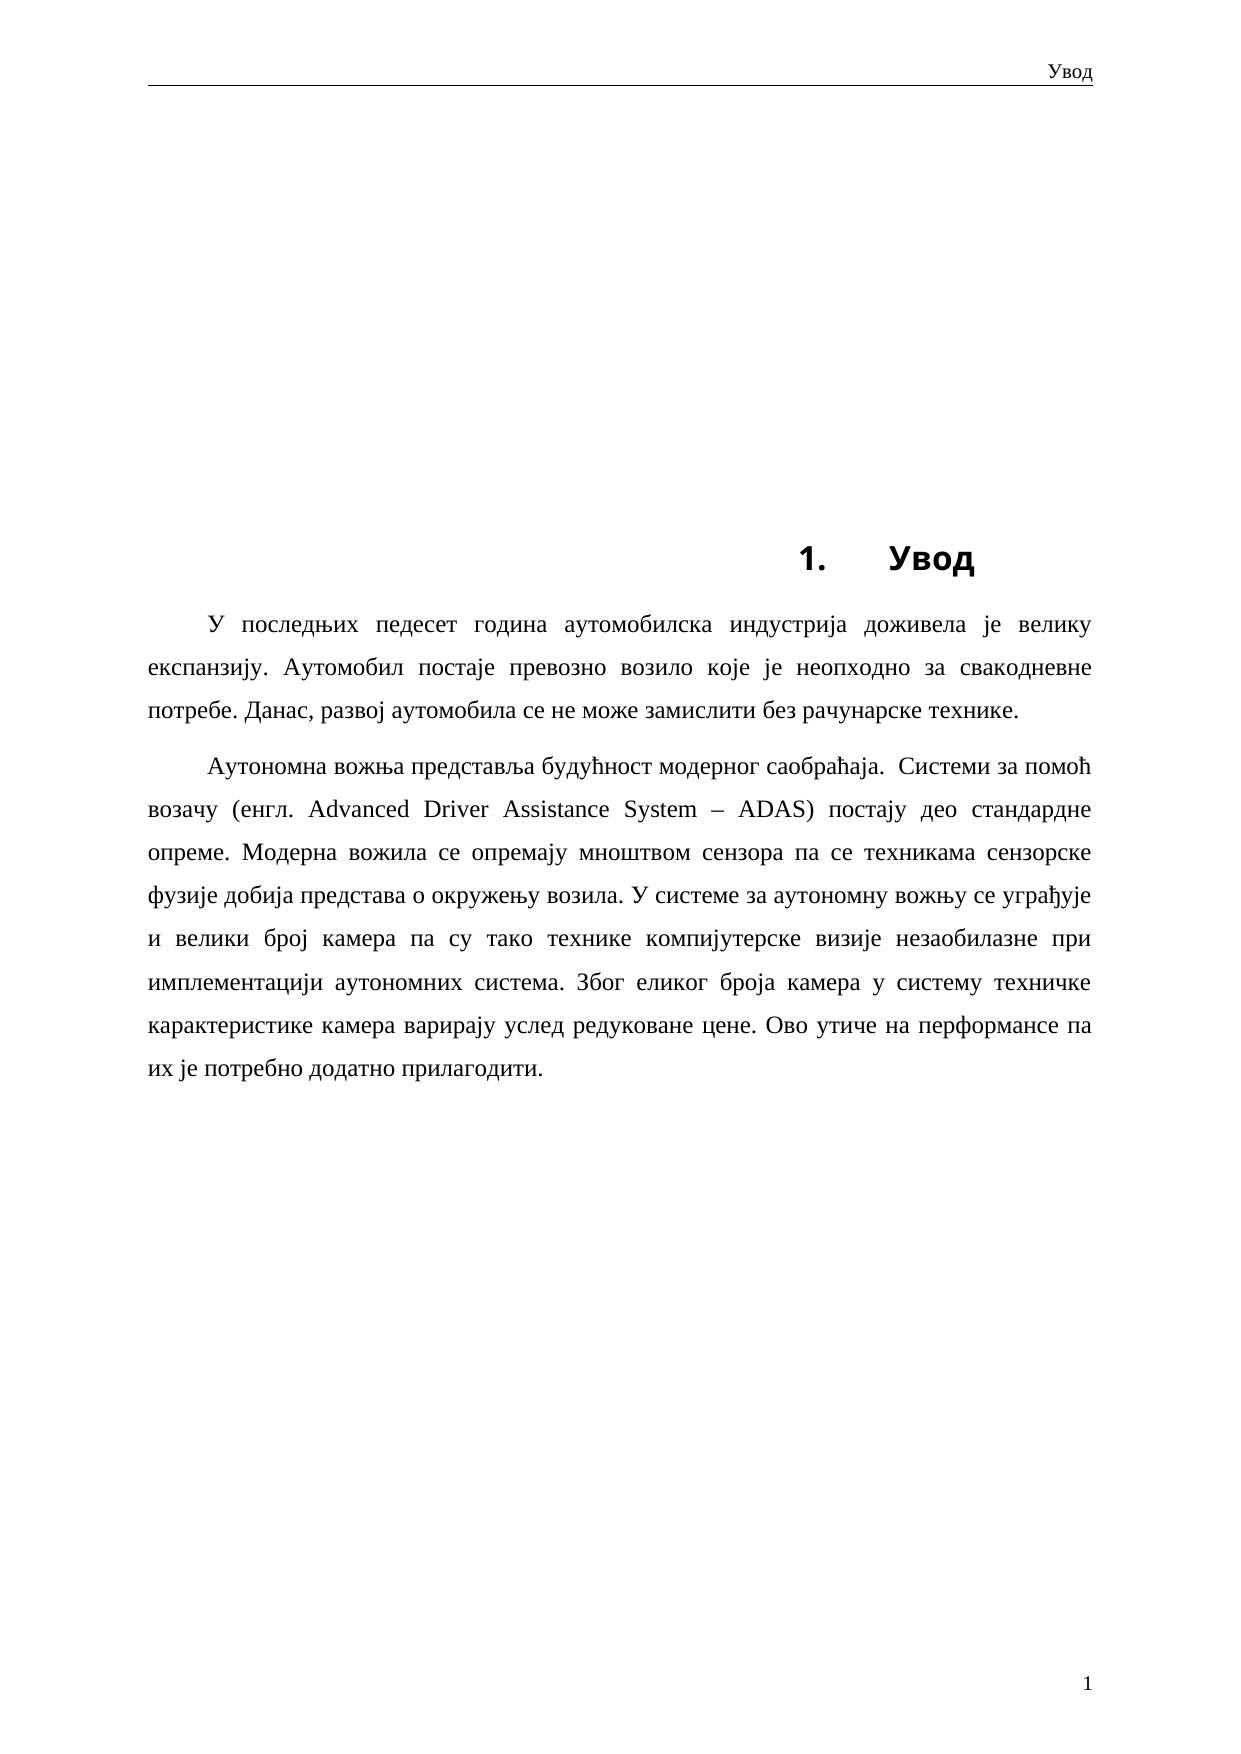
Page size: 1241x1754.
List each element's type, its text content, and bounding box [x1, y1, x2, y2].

text Аутономна вожња представља будућност модерног саобраћаја. Системи за помоћ возачу (енгл. Advanced Driver Assistance System – ADAS) постају део стандардне опреме. Модерна вожила се опремају мноштвом сензора па се техникама сензорске фузије добија представа о окружењу возила. У системе за аутономну вожњу се уграђује и велики број камера па су тако технике компијутерске визије незаобилазне при имплементацији аутономних система. Због еликог броја камера у систему техничке карактеристике камера варирају услед редуковане цене. Ово утиче на перформансе па их је потребно додатно прилагодити. [148, 751, 1093, 1082]
text У последњих педесет година аутомобилска индустрија доживела је велику експанзију. Аутомобил постаје превозно возило које је неопходно за свакодневне потребе. Данас, развој аутомобила се не може замислити без рачунарске технике. [148, 609, 1093, 724]
subtitle Увод [148, 535, 974, 580]
